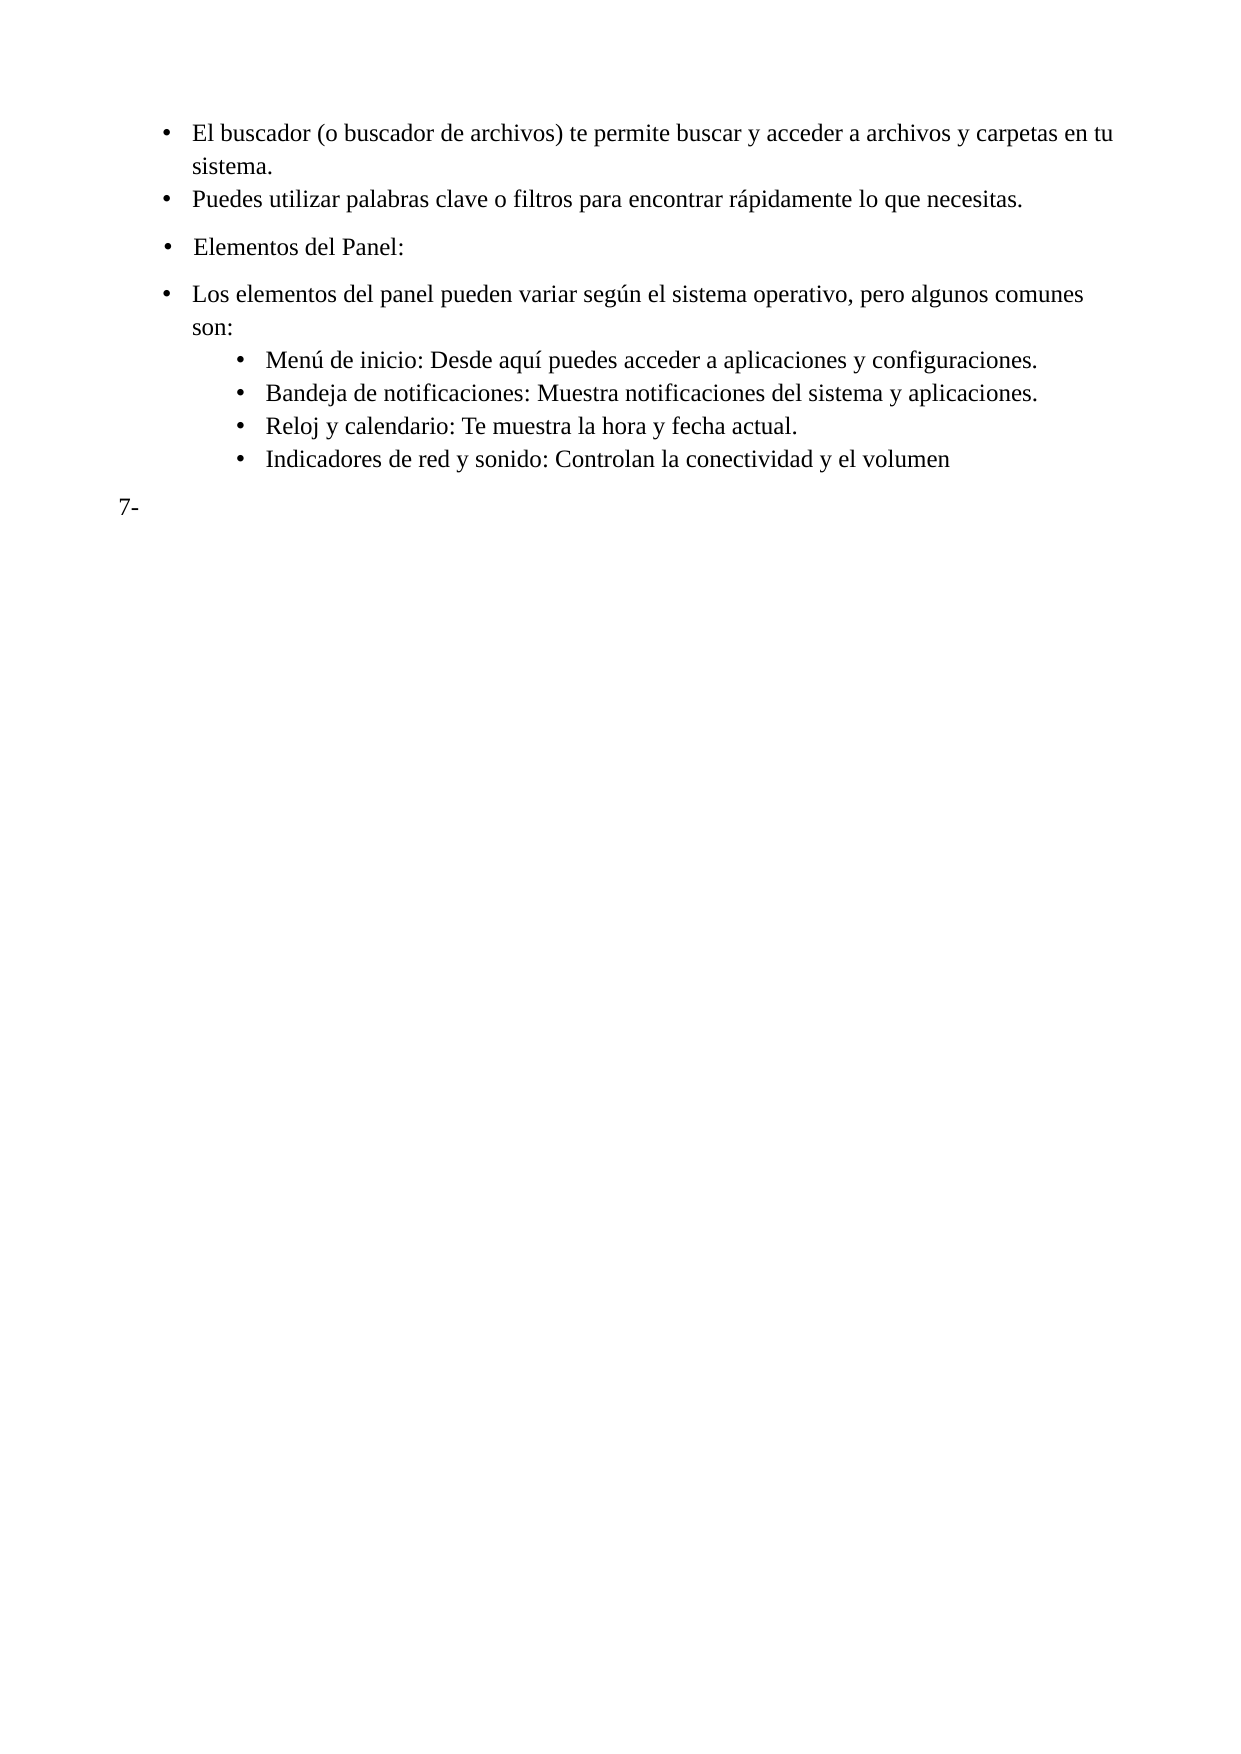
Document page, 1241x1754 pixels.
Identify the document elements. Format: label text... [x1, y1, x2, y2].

list Los elementos del panel pueden variar según el sistema operativo, pero algunos comunes son: [162, 279, 1122, 341]
list Elementos del Panel: [164, 232, 1122, 261]
text 7- [118, 492, 1122, 521]
list Puedes utilizar palabras clave o filtros para encontrar rápidamente lo que necesitas. [162, 184, 1122, 213]
list El buscador (o buscador de archivos) te permite buscar y acceder a archivos y carpetas en tu sistema. [162, 118, 1122, 180]
list Reloj y calendario: Te muestra la hora y fecha actual. [236, 411, 1122, 440]
list Bandeja de notificaciones: Muestra notificaciones del sistema y aplicaciones. [236, 378, 1122, 407]
list Indicadores de red y sonido: Controlan la conectividad y el volumen [236, 444, 1122, 473]
list Menú de inicio: Desde aquí puedes acceder a aplicaciones y configuraciones. [236, 345, 1122, 374]
